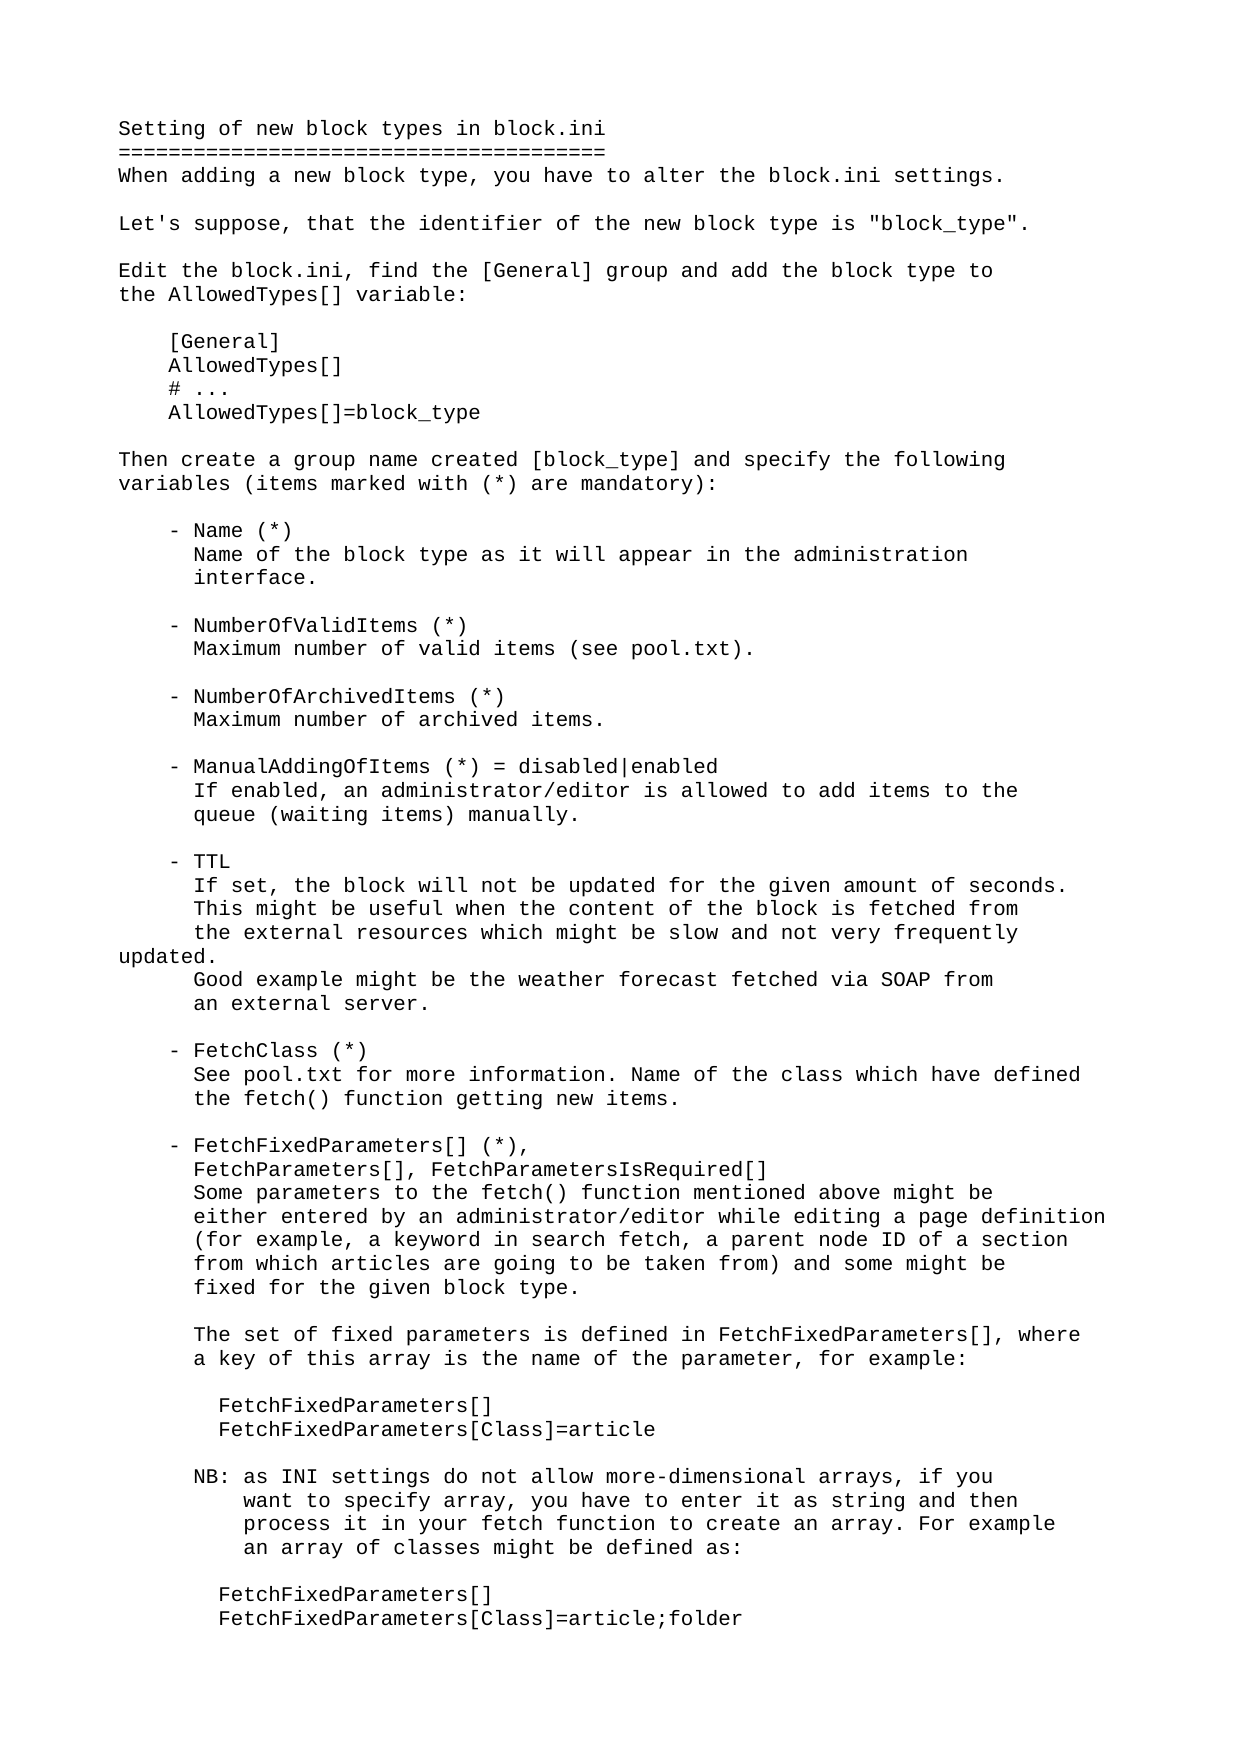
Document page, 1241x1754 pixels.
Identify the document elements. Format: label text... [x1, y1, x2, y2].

text Maximum number of valid items (see pool.txt). [118, 638, 1122, 662]
text When adding a new block type, you have to alter the block.ini settings. [118, 165, 1122, 189]
text NB: as INI settings do not allow more-dimensional arrays, if you [118, 1466, 1122, 1489]
text Setting of new block types in block.ini [118, 118, 1122, 142]
text See pool.txt for more information. Name of the class which have defined [118, 1064, 1122, 1088]
text - NumberOfArchivedItems (*) [118, 686, 1122, 709]
text # ... [118, 378, 1122, 402]
text a key of this array is the name of the parameter, for example: [118, 1348, 1122, 1371]
text queue (waiting items) manually. [118, 804, 1122, 827]
text - TTL [118, 851, 1122, 875]
text - FetchFixedParameters[] (*), [118, 1135, 1122, 1158]
text Maximum number of archived items. [118, 709, 1122, 733]
text - Name (*) [118, 520, 1122, 544]
text variables (items marked with (*) are mandatory): [118, 473, 1122, 496]
text FetchFixedParameters[] [118, 1584, 1122, 1608]
text FetchParameters[], FetchParametersIsRequired[] [118, 1158, 1122, 1182]
text - FetchClass (*) [118, 1040, 1122, 1064]
text want to specify array, you have to enter it as string and then [118, 1489, 1122, 1513]
text Then create a group name created [block_type] and specify the following [118, 449, 1122, 473]
text an external server. [118, 993, 1122, 1017]
text ======================================= [118, 142, 1122, 165]
text fixed for the given block type. [118, 1277, 1122, 1300]
text Edit the block.ini, find the [General] group and add the block type to [118, 260, 1122, 284]
text FetchFixedParameters[Class]=article;folder [118, 1608, 1122, 1631]
text (for example, a keyword in search fetch, a parent node ID of a section [118, 1229, 1122, 1253]
text FetchFixedParameters[] [118, 1395, 1122, 1419]
text Name of the block type as it will appear in the administration [118, 544, 1122, 567]
text - NumberOfValidItems (*) [118, 615, 1122, 638]
text Good example might be the weather forecast fetched via SOAP from [118, 969, 1122, 993]
text This might be useful when the content of the block is fetched from [118, 898, 1122, 922]
text AllowedTypes[]=block_type [118, 402, 1122, 426]
text If enabled, an administrator/editor is allowed to add items to the [118, 780, 1122, 804]
text AllowedTypes[] [118, 354, 1122, 378]
text If set, the block will not be updated for the given amount of seconds. [118, 875, 1122, 898]
text the external resources which might be slow and not very frequently updated. [118, 922, 1122, 969]
text Some parameters to the fetch() function mentioned above might be [118, 1182, 1122, 1206]
text Let's suppose, that the identifier of the new block type is "block_type". [118, 213, 1122, 236]
text process it in your fetch function to create an array. For example [118, 1513, 1122, 1537]
text interface. [118, 567, 1122, 591]
text from which articles are going to be taken from) and some might be [118, 1253, 1122, 1277]
text the fetch() function getting new items. [118, 1088, 1122, 1111]
text FetchFixedParameters[Class]=article [118, 1419, 1122, 1442]
text [General] [118, 331, 1122, 354]
text either entered by an administrator/editor while editing a page definition [118, 1206, 1122, 1229]
text The set of fixed parameters is defined in FetchFixedParameters[], where [118, 1324, 1122, 1348]
text - ManualAddingOfItems (*) = disabled|enabled [118, 757, 1122, 780]
text the AllowedTypes[] variable: [118, 284, 1122, 307]
text an array of classes might be defined as: [118, 1537, 1122, 1561]
